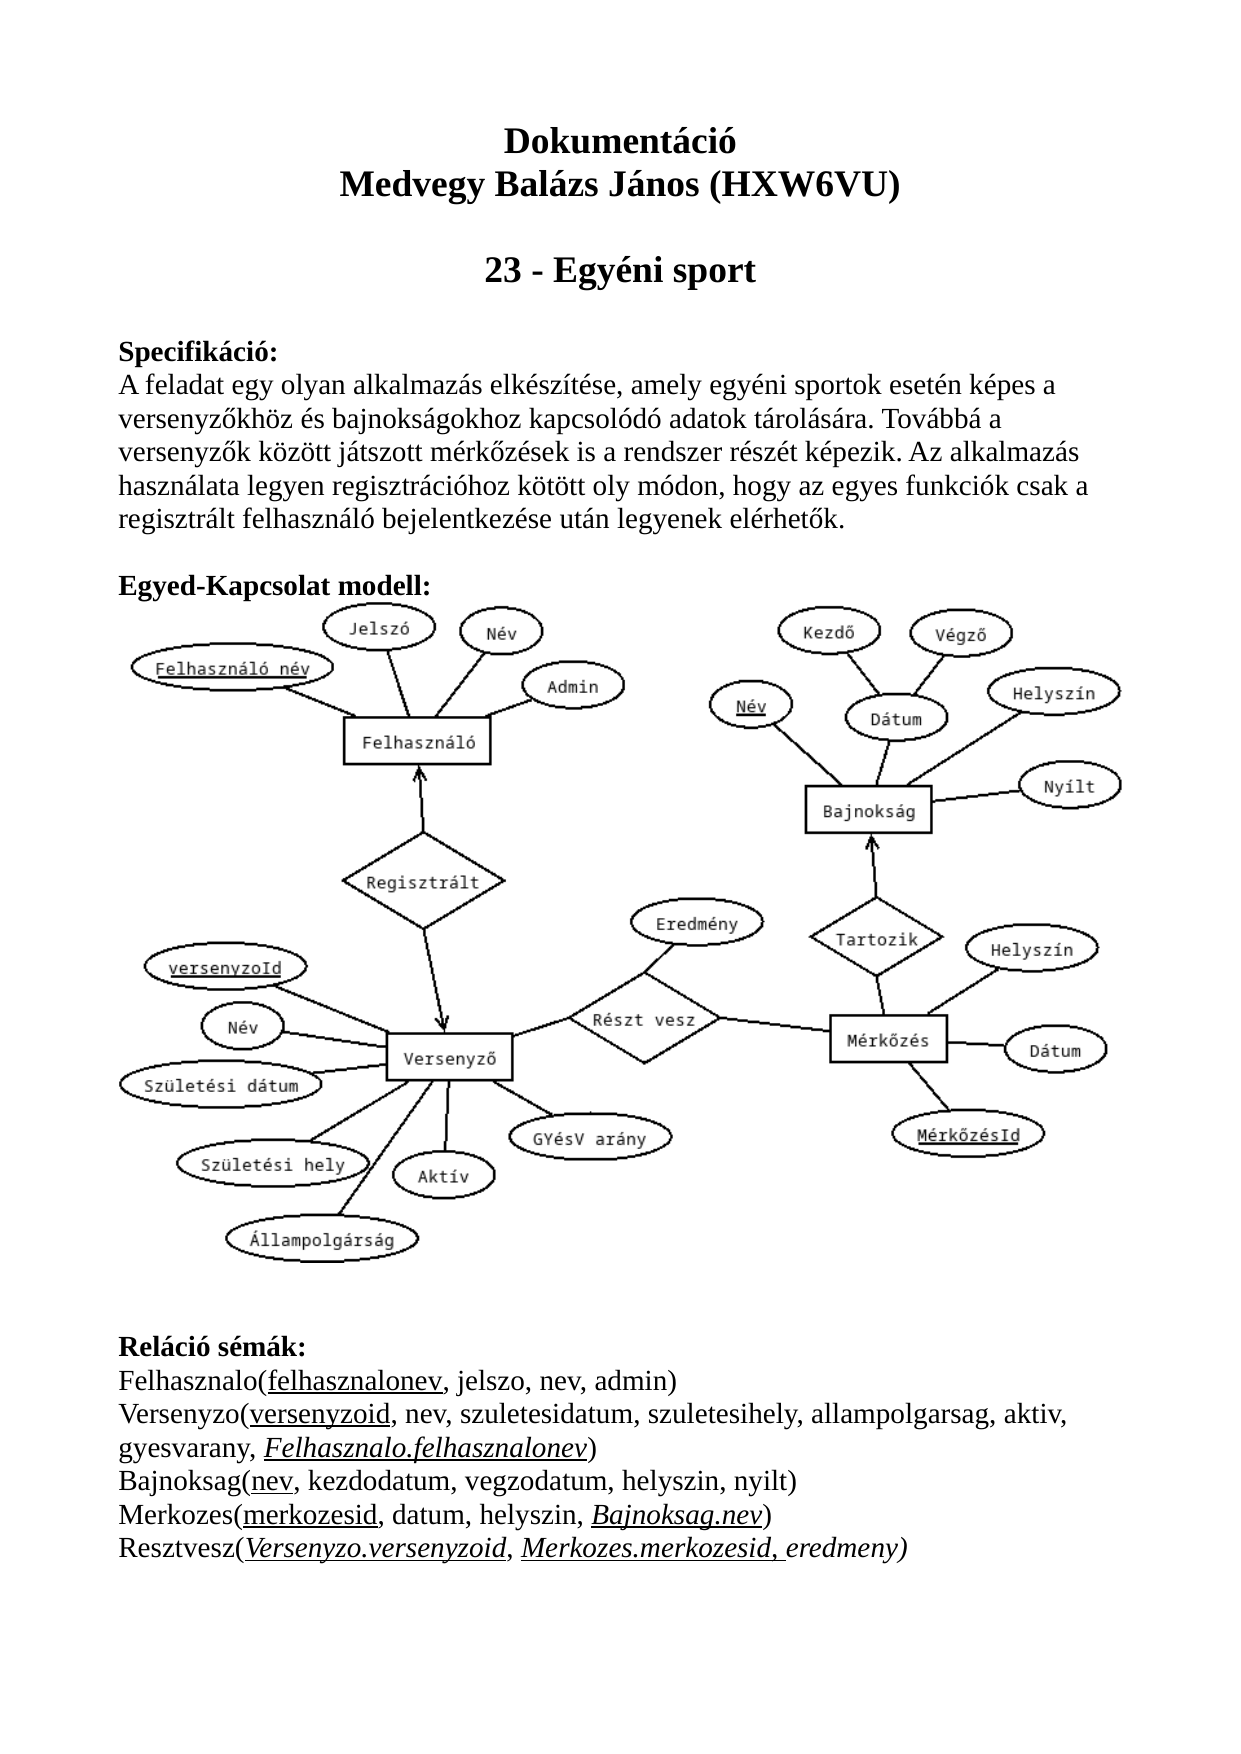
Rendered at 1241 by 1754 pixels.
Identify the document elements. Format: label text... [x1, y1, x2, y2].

text Egyed-Kapcsolat modell: [118, 568, 1122, 602]
text 23 - Egyéni sport [118, 247, 1122, 291]
text Bajnoksag(nev, kezdodatum, vegzodatum, helyszin, nyilt) [118, 1463, 1122, 1497]
text Reláció sémák: [118, 1329, 1122, 1363]
text Medvegy Balázs János (HXW6VU) [118, 161, 1122, 204]
text Resztvesz(Versenyzo.versenyzoid, Merkozes.merkozesid, eredmeny) [118, 1531, 1122, 1564]
picture [118, 602, 1123, 1263]
text Specifikáció: [118, 334, 1122, 367]
text Versenyzo(versenyzoid, nev, szuletesidatum, szuletesihely, allampolgarsag, aktiv, gyesvarany, Felhasznalo.felhasznalonev) [118, 1396, 1122, 1463]
text Felhasznalo(felhasznalonev, jelszo, nev, admin) [118, 1363, 1122, 1396]
text A feladat egy olyan alkalmazás elkészítése, amely egyéni sportok esetén képes a versenyzőkhöz és bajnokságokhoz kapcsolódó adatok tárolására. Továbbá a versenyzők között játszott mérkőzések is a rendszer részét képezik. Az alkalmazás használata legyen regisztrációhoz kötött oly módon, hogy az egyes funkciók csak a regisztrált felhasználó bejelentkezése után legyenek elérhetők. [118, 367, 1122, 535]
text Merkozes(merkozesid, datum, helyszin, Bajnoksag.nev) [118, 1497, 1122, 1531]
text Dokumentáció [118, 118, 1122, 161]
